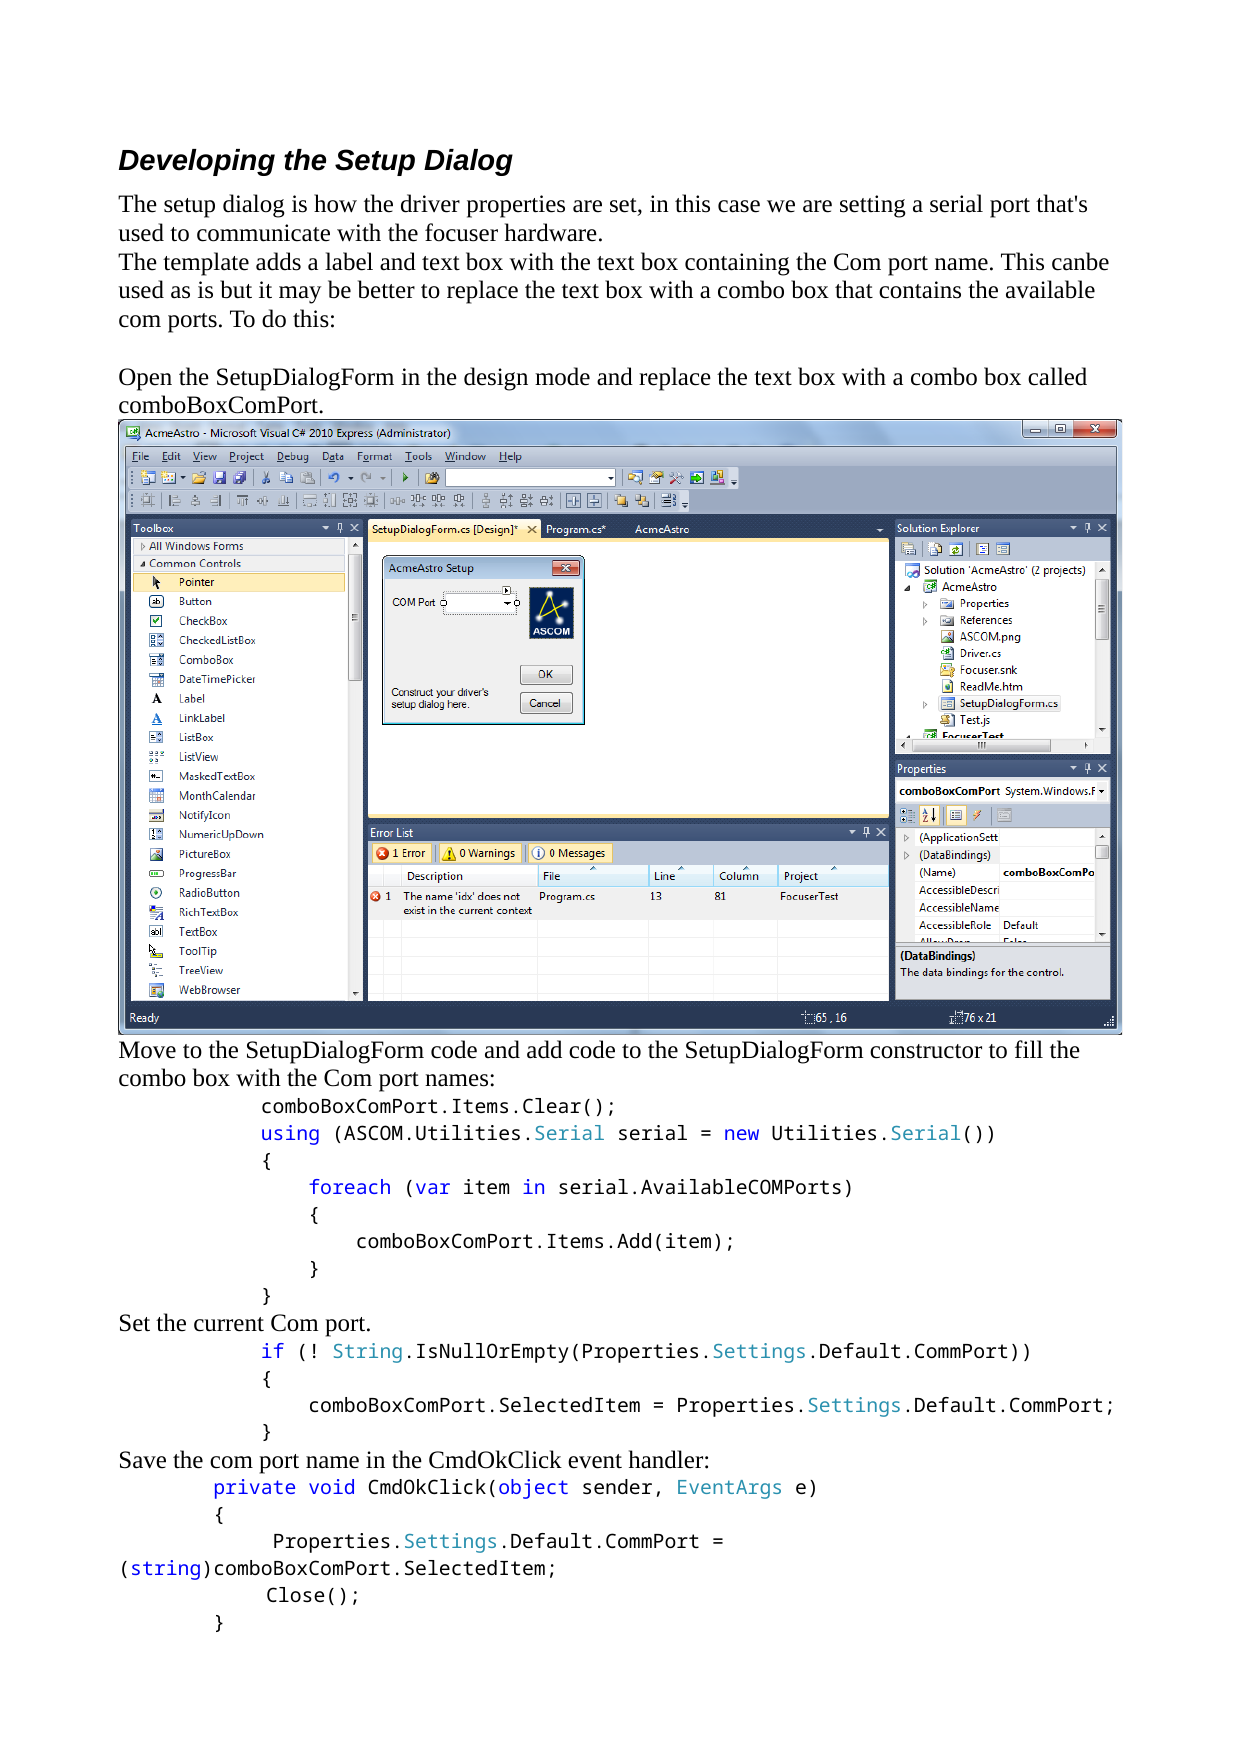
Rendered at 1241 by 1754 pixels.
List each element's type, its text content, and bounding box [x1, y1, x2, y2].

text private void CmdOkClick(object sender, EventArgs e) [118, 1473, 1122, 1501]
text The setup dialog is how the driver properties are set, in this case we are setting a serial port that's used to communicate with the focuser hardware. [118, 189, 1122, 247]
text comboBoxComPort.SelectedItem = Properties.Settings.Default.CommPort; [118, 1391, 1122, 1418]
text Open the SetupDialogForm in the design mode and replace the text box with a combo box called comboBoxComPort. [118, 362, 1122, 419]
text if (! String.IsNullOrEmpty(Properties.Settings.Default.CommPort)) [118, 1337, 1122, 1364]
text comboBoxComPort.Items.Clear(); [118, 1092, 1122, 1119]
text Close(); [118, 1581, 1122, 1608]
text { [118, 1200, 1122, 1227]
text } [118, 1608, 1122, 1635]
text comboBoxComPort.Items.Add(item); [118, 1227, 1122, 1254]
picture [118, 419, 1123, 1035]
text Set the current Com port. [118, 1308, 1122, 1337]
text { [118, 1364, 1122, 1391]
text The template adds a label and text box with the text box containing the Com port name. This canbe used as is but it may be better to replace the text box with a combo box that contains the available com ports. To do this: [118, 247, 1122, 333]
text } [118, 1418, 1122, 1445]
text } [118, 1281, 1122, 1308]
subtitle Developing the Setup Dialog [118, 143, 1122, 177]
text using (ASCOM.Utilities.Serial serial = new Utilities.Serial()) [118, 1119, 1122, 1146]
text foreach (var item in serial.AvailableCOMPorts) [118, 1173, 1122, 1200]
text } [118, 1254, 1122, 1281]
text Properties.Settings.Default.CommPort = (string)comboBoxComPort.SelectedItem; [118, 1527, 1122, 1581]
text { [118, 1146, 1122, 1173]
text { [118, 1501, 1122, 1527]
text Save the com port name in the CmdOkClick event handler: [118, 1445, 1122, 1473]
text Move to the SetupDialogForm code and add code to the SetupDialogForm constructor to fill the combo box with the Com port names: [118, 1035, 1122, 1092]
